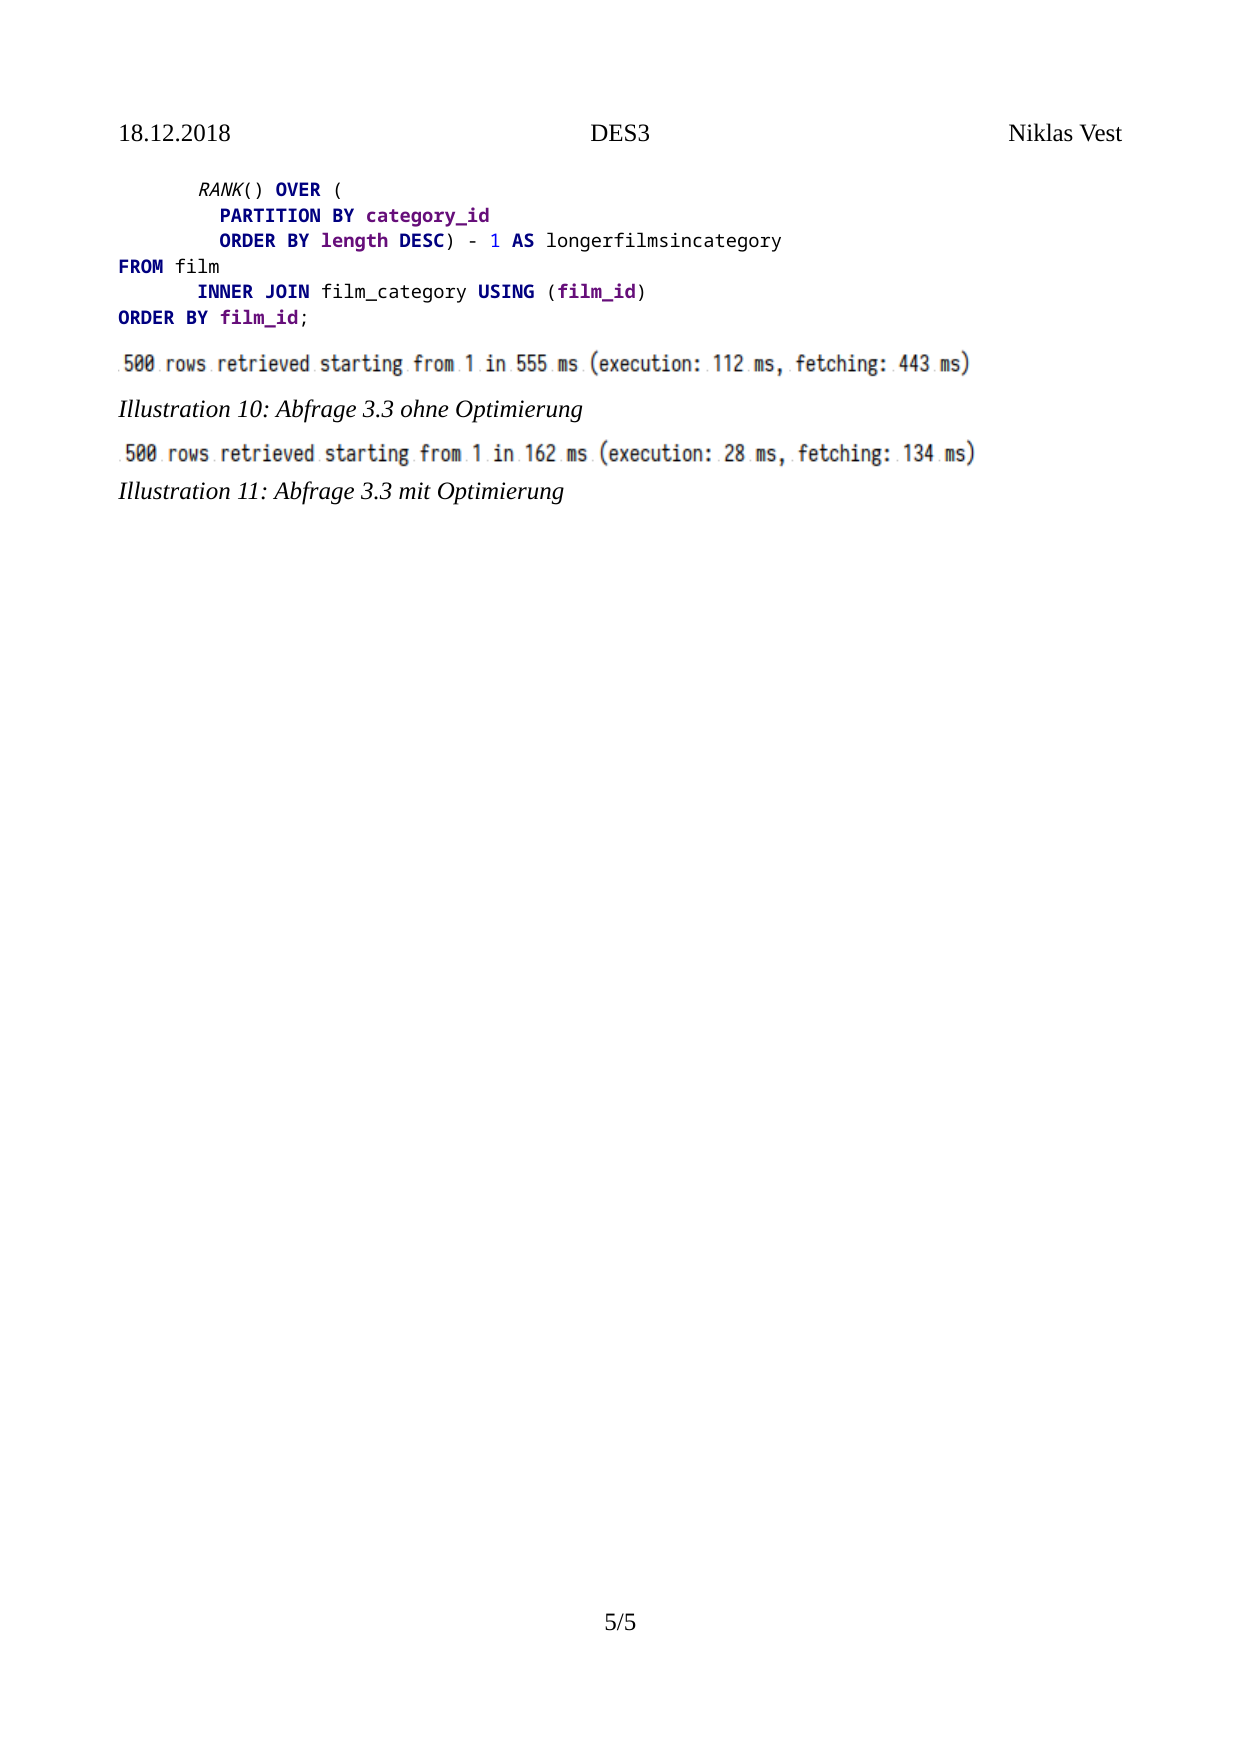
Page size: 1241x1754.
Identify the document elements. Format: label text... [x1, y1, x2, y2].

text ORDER BY film_id; [118, 304, 1122, 329]
text ORDER BY length DESC) - 1 AS longerfilmsincategory [118, 227, 1122, 253]
text Illustration 10: Abfrage 3.3 ohne Optimierung [118, 390, 976, 423]
text INNER JOIN film_category USING (film_id) [118, 278, 1122, 304]
picture [118, 435, 987, 471]
picture [118, 342, 977, 390]
text FROM film [118, 253, 1122, 278]
text Illustration 11: Abfrage 3.3 mit Optimierung [118, 471, 986, 504]
text PARTITION BY category_id [118, 202, 1122, 227]
text RANK() OVER ( [118, 176, 1122, 202]
